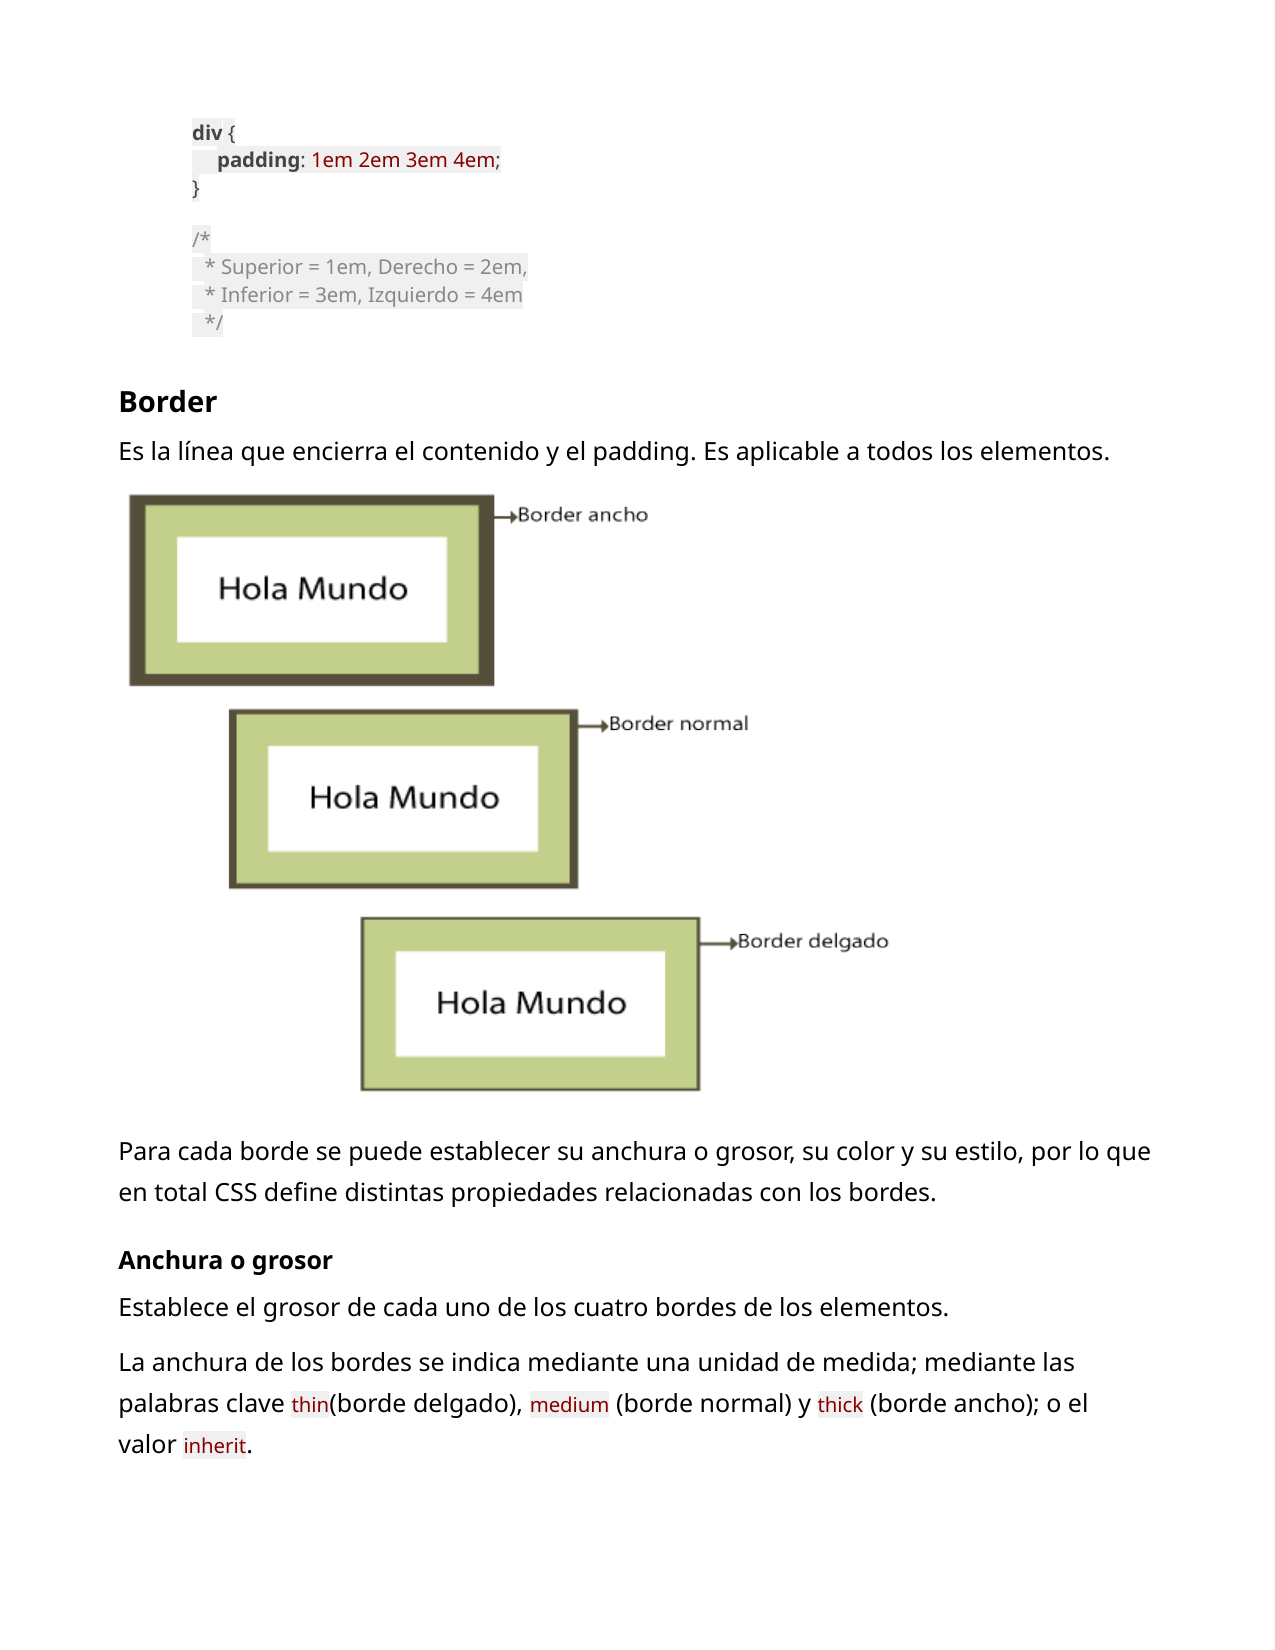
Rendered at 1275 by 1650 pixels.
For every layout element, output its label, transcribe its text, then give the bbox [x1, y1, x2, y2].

list padding: 1em 2em 3em 4em; [118, 146, 1157, 174]
subtitle Anchura o grosor [118, 1243, 1157, 1277]
subtitle Border [118, 381, 1157, 421]
text La anchura de los bordes se indica mediante una unidad de medida; mediante las palabras clave thin(borde delgado), medium (borde normal) y thick (borde ancho); o el valor inherit. [118, 1345, 1157, 1460]
list div { [118, 118, 1157, 146]
list /* [118, 225, 1157, 253]
list */ [118, 309, 1157, 337]
list * Inferior = 3em, Izquierdo = 4em [118, 281, 1157, 309]
text Para cada borde se puede establecer su anchura o grosor, su color y su estilo, por lo que en total CSS define distintas propiedades relacionadas con los bordes. [118, 1134, 1157, 1209]
list * Superior = 1em, Derecho = 2em, [118, 253, 1157, 281]
list } [118, 174, 1157, 202]
text Es la línea que encierra el contenido y el padding. Es aplicable a todos los elementos. [118, 433, 1157, 467]
text Establece el grosor de cada uno de los cuatro bordes de los elementos. [118, 1289, 1157, 1323]
picture [118, 488, 900, 1114]
